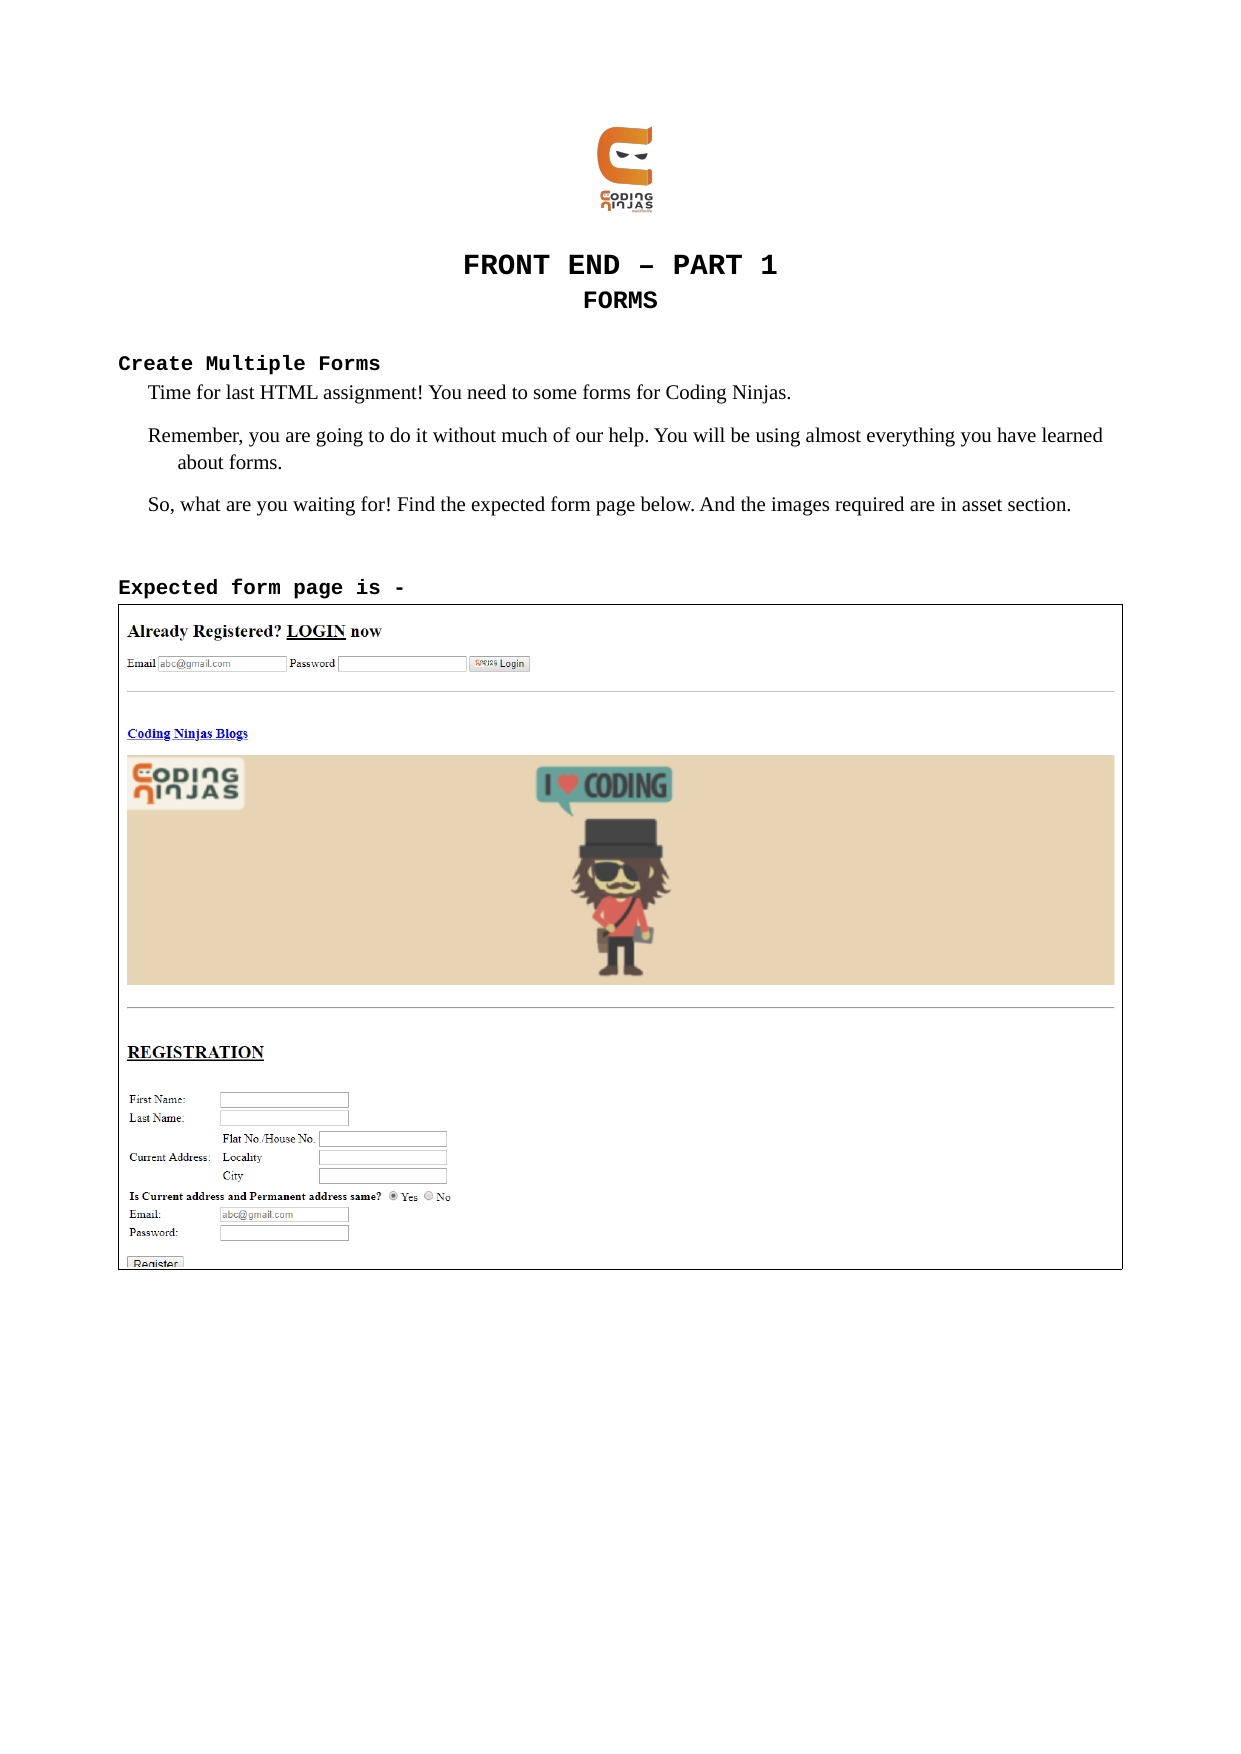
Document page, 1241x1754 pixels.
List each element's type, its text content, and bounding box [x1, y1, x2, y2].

text FORMS [118, 288, 1122, 316]
text Time for last HTML assignment! You need to some forms for Coding Ninjas. [148, 380, 1122, 404]
picture [121, 606, 1119, 1267]
text FRONT END – PART 1 [118, 250, 1122, 283]
text Remember, you are going to do it without much of our help. You will be using almost everything you have learned about forms. [148, 422, 1122, 474]
text Create Multiple Forms [118, 353, 1122, 377]
text So, what are you waiting for! Find the expected form page below. And the images required are in asset section. [148, 492, 1122, 516]
text Expected form page is - [118, 577, 1122, 600]
picture [578, 122, 672, 217]
